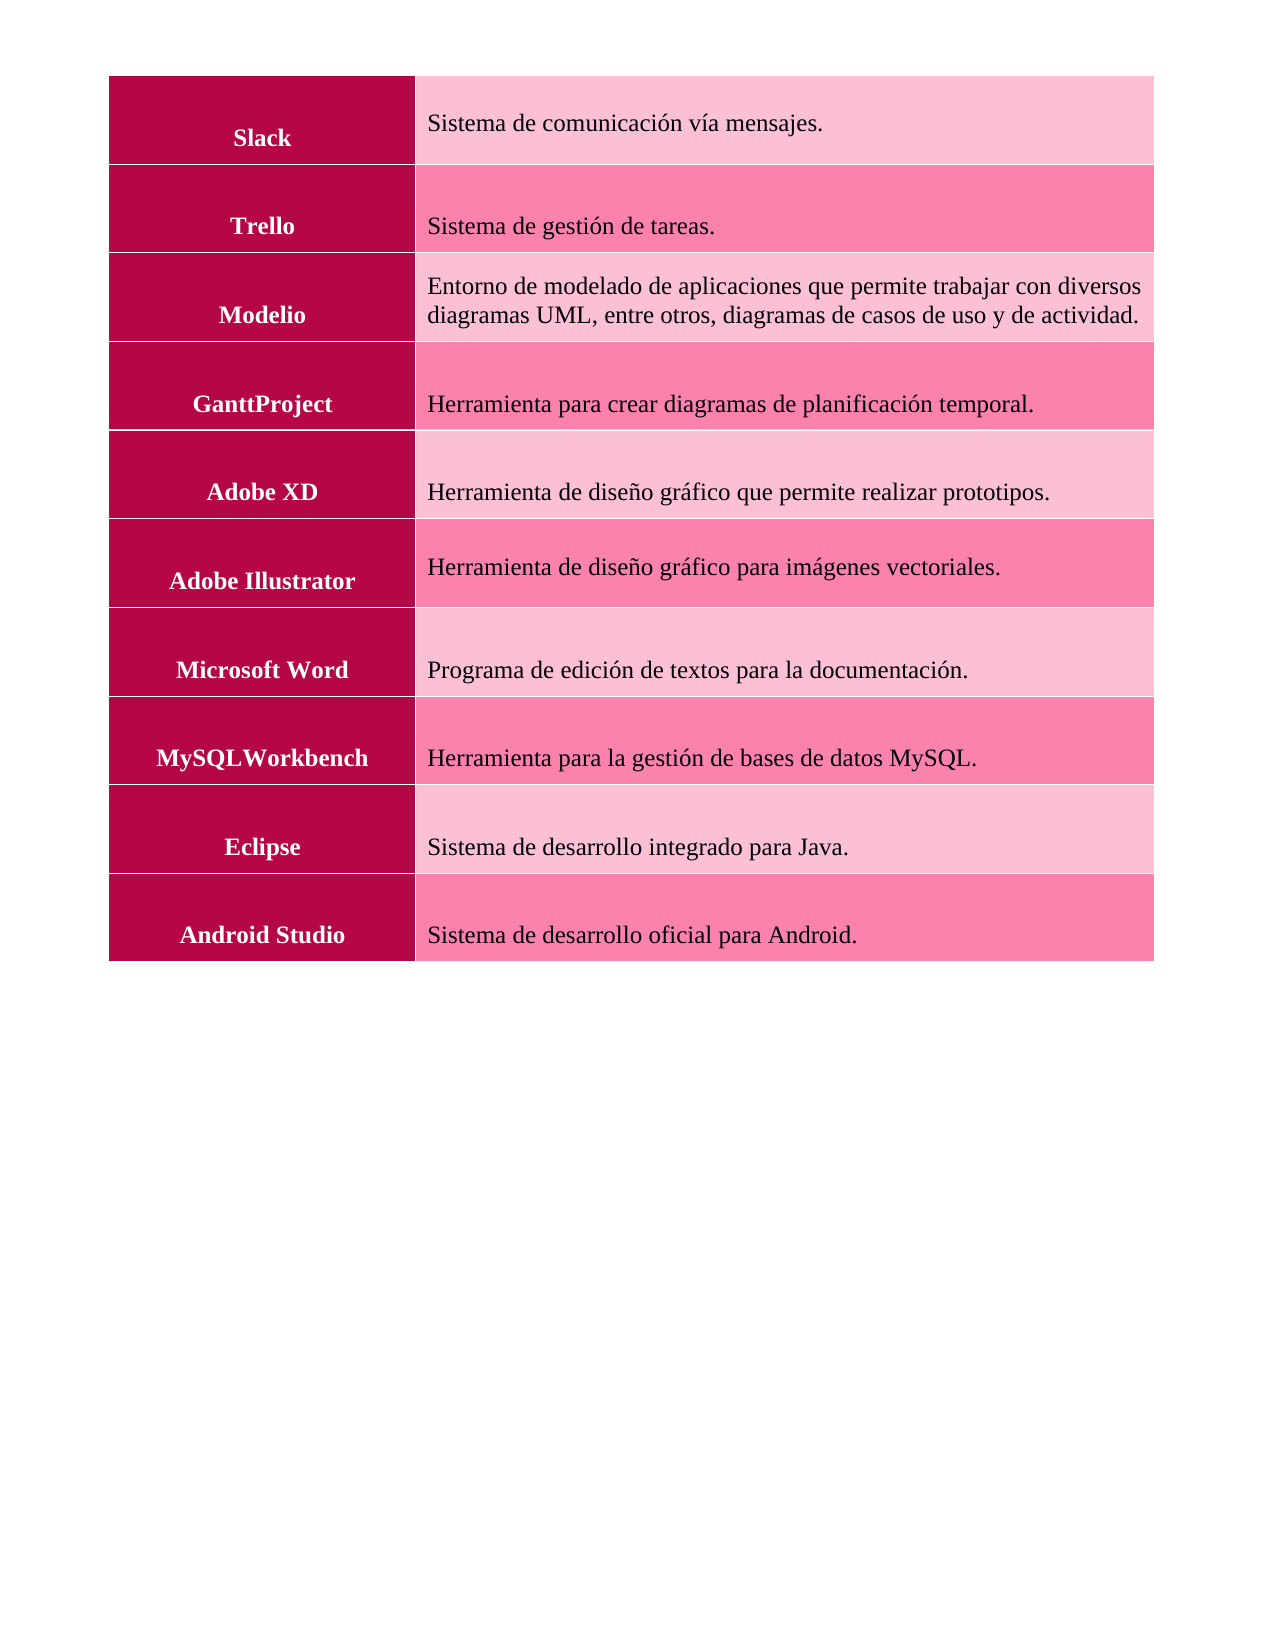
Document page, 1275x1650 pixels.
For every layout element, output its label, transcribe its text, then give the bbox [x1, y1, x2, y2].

table_cell Sistema de desarrollo oficial para Android. [416, 874, 1154, 961]
table_cell Microsoft Word [109, 608, 415, 696]
table_cell Herramienta para la gestión de bases de datos MySQL. [416, 697, 1154, 784]
table_cell Sistema de desarrollo integrado para Java. [416, 785, 1154, 873]
table_cell Android Studio [109, 874, 415, 961]
table_cell Sistema de comunicación vía mensajes. [416, 76, 1154, 164]
table_cell Modelio [109, 253, 415, 341]
table_cell MySQLWorkbench [109, 697, 415, 784]
table_cell Trello [109, 165, 415, 252]
table_cell Herramienta de diseño gráfico que permite realizar prototipos. [416, 431, 1154, 518]
table_cell Herramienta de diseño gráfico para imágenes vectoriales. [416, 519, 1154, 607]
table_cell Adobe XD [109, 431, 415, 518]
table_cell Adobe Illustrator [109, 519, 415, 607]
table_cell GanttProject [109, 342, 415, 429]
table_cell Sistema de gestión de tareas. [416, 165, 1154, 252]
table_cell Programa de edición de textos para la documentación. [416, 608, 1154, 696]
table_cell Herramienta para crear diagramas de planificación temporal. [416, 342, 1154, 429]
table_cell Entorno de modelado de aplicaciones que permite trabajar con diversos diagramas UML, entre otros, diagramas de casos de uso y de actividad. [416, 253, 1154, 341]
table_cell Eclipse [109, 785, 415, 873]
table_cell Slack [109, 76, 415, 164]
